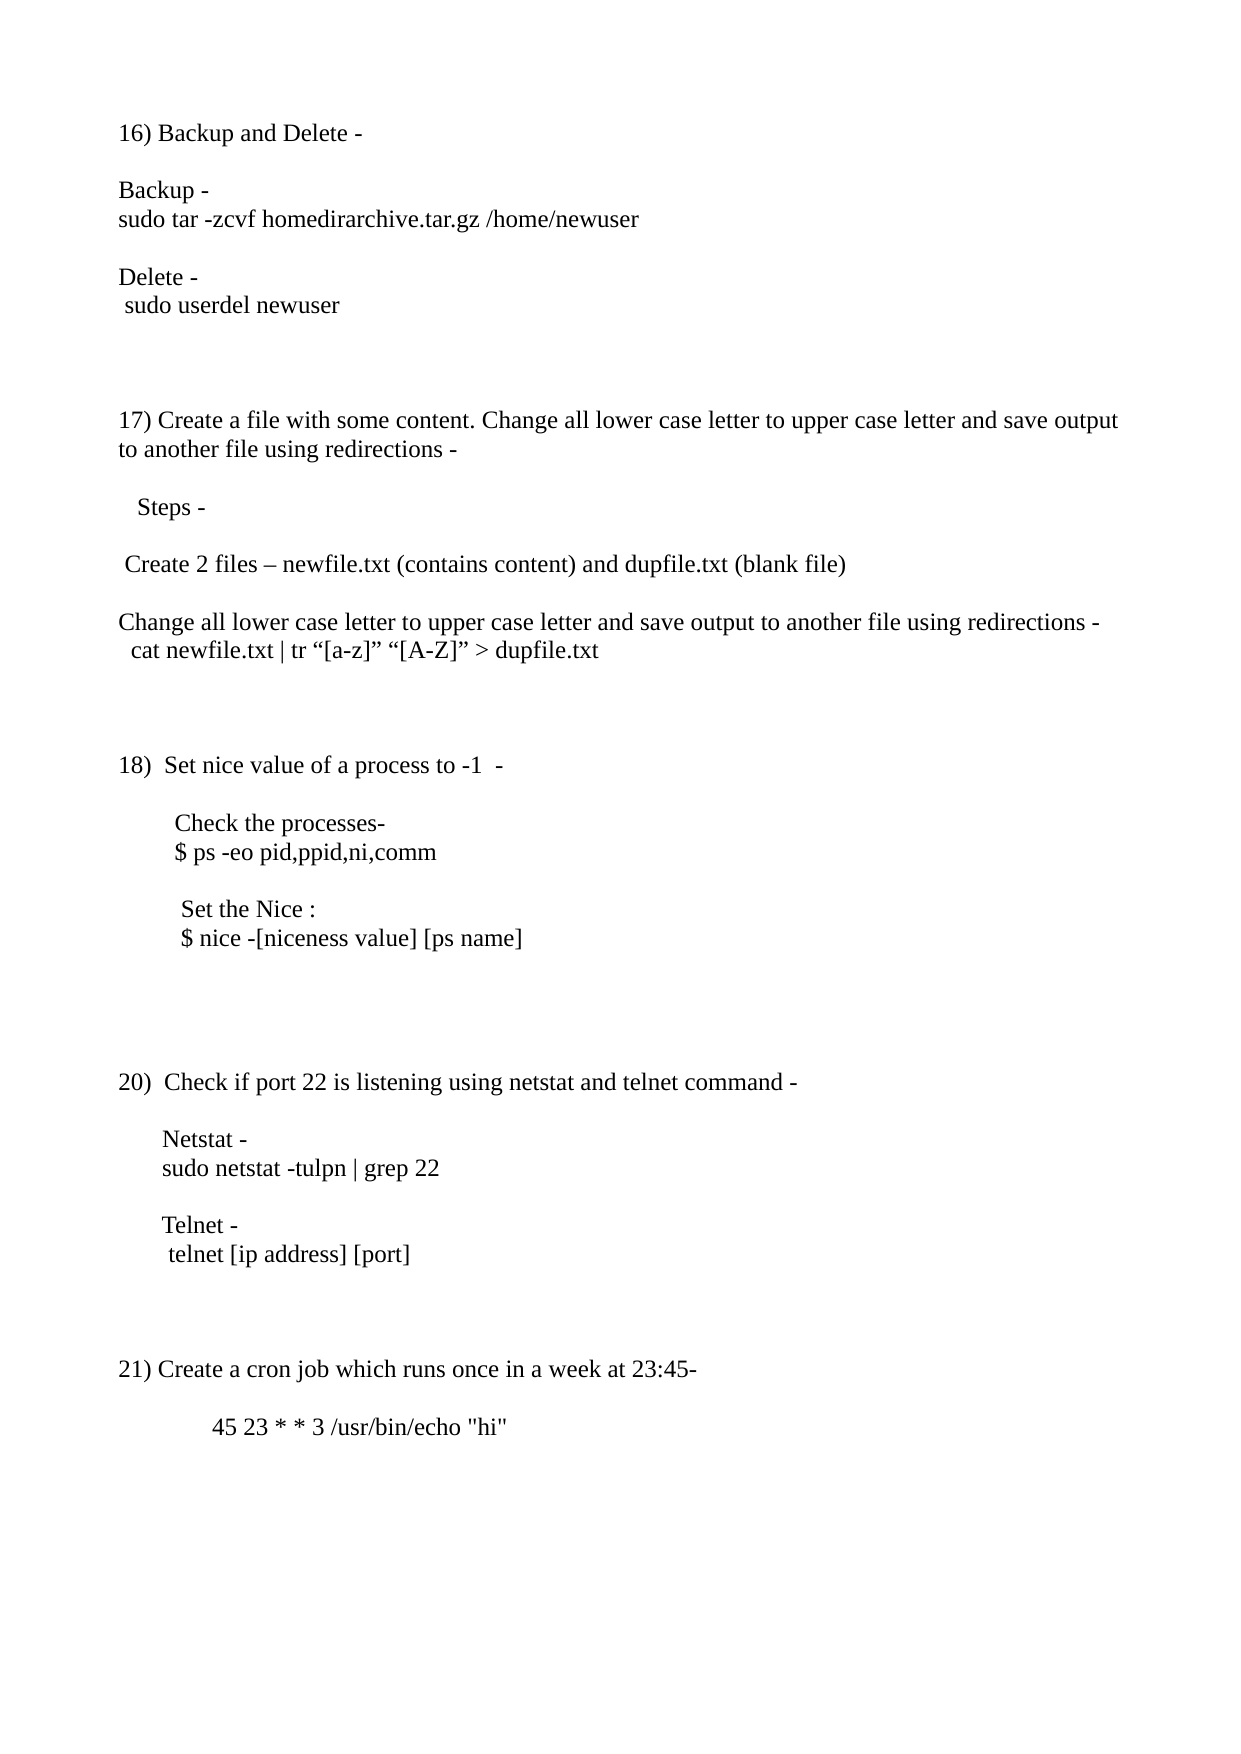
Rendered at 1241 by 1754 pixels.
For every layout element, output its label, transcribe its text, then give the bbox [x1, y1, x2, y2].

text cat newfile.txt | tr “[a-z]” “[A-Z]” > dupfile.txt [118, 636, 1122, 664]
text 21) Create a cron job which runs once in a week at 23:45- [118, 1354, 1122, 1383]
text sudo userdel newuser [118, 291, 1122, 319]
text Telnet - [118, 1211, 1122, 1239]
text $ nice -[niceness value] [ps name] [118, 923, 1122, 952]
text Steps - [118, 492, 1122, 521]
text Check the processes- [118, 808, 1122, 837]
text 18) Set nice value of a process to -1 - [118, 751, 1122, 779]
text 20) Check if port 22 is listening using netstat and telnet command - [118, 1067, 1122, 1096]
text Set the Nice : [118, 894, 1122, 923]
text $ ps -eo pid,ppid,ni,comm [118, 837, 1122, 866]
text Netstat - [118, 1124, 1122, 1153]
text sudo netstat -tulpn | grep 22 [118, 1153, 1122, 1182]
text Create 2 files – newfile.txt (contains content) and dupfile.txt (blank file) [118, 549, 1122, 578]
text sudo tar -zcvf homedirarchive.tar.gz /home/newuser [118, 204, 1122, 233]
text telnet [ip address] [port] [118, 1239, 1122, 1268]
text Change all lower case letter to upper case letter and save output to another file using redirections - [118, 607, 1122, 636]
text 16) Backup and Delete - [118, 118, 1122, 147]
text 45 23 * * 3 /usr/bin/echo "hi" [118, 1412, 1122, 1441]
text Delete - [118, 262, 1122, 291]
text Backup - [118, 176, 1122, 204]
text 17) Create a file with some content. Change all lower case letter to upper case letter and save output to another file using redirections - [118, 406, 1122, 463]
